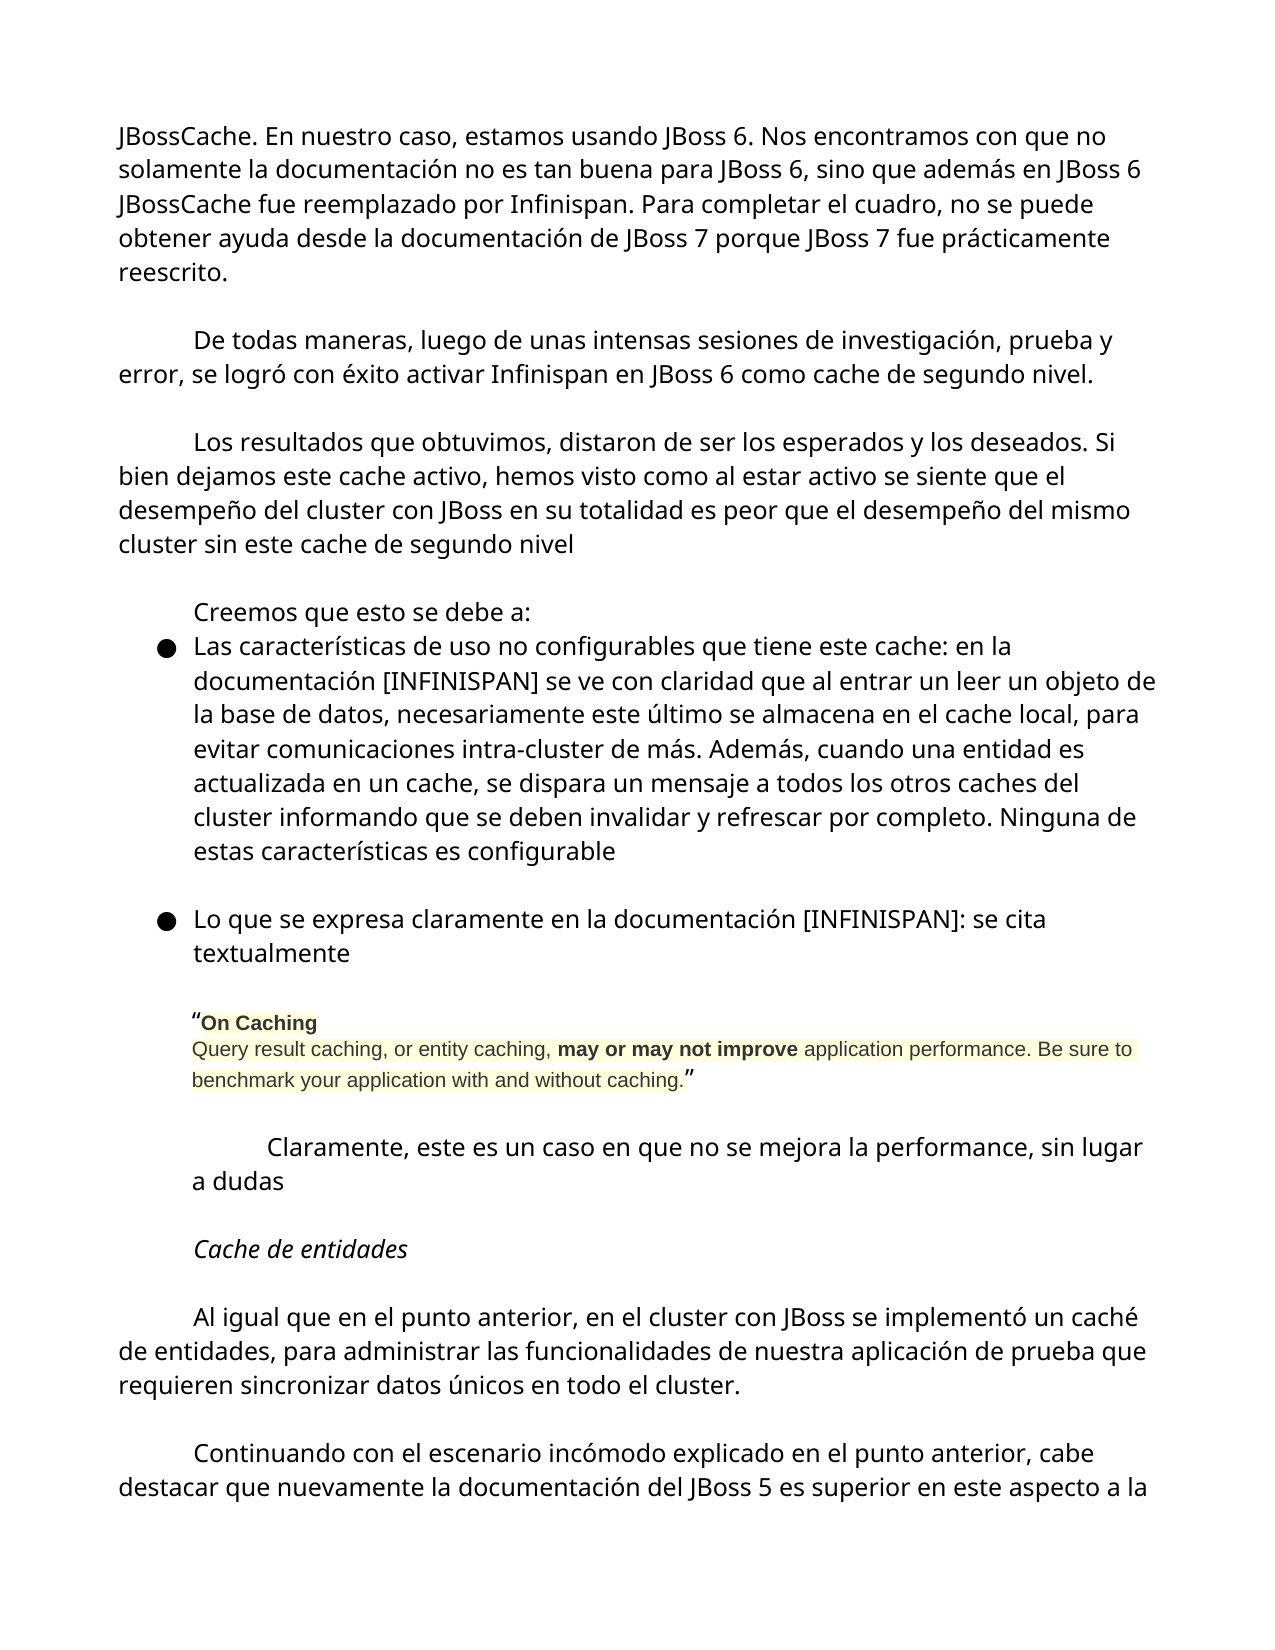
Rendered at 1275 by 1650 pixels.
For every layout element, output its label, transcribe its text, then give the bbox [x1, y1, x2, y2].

text JBossCache. En nuestro caso, estamos usando JBoss 6. Nos encontramos con que no solamente la documentación no es tan buena para JBoss 6, sino que además en JBoss 6 JBossCache fue reemplazado por Infinispan. Para completar el cuadro, no se puede obtener ayuda desde la documentación de JBoss 7 porque JBoss 7 fue prácticamente reescrito. [118, 118, 1157, 288]
list Las características de uso no configurables que tiene este cache: en la documentación [INFINISPAN] se ve con claridad que al entrar un leer un objeto de la base de datos, necesariamente este último se almacena en el cache local, para evitar comunicaciones intra-cluster de más. Además, cuando una entidad es actualizada en un cache, se dispara un mensaje a todos los otros caches del cluster informando que se deben invalidar y refrescar por completo. Ninguna de estas características es configurable [156, 629, 1157, 867]
text Creemos que esto se debe a: [118, 595, 1157, 629]
text Al igual que en el punto anterior, en el cluster con JBoss se implementó un caché de entidades, para administrar las funcionalidades de nuestra aplicación de prueba que requieren sincronizar datos únicos en todo el cluster. [118, 1299, 1157, 1402]
text Los resultados que obtuvimos, distaron de ser los esperados y los deseados. Si bien dejamos este cache activo, hemos visto como al estar activo se siente que el desempeño del cluster con JBoss en su totalidad es peor que el desempeño del mismo cluster sin este cache de segundo nivel [118, 425, 1157, 561]
text Query result caching, or entity caching, may or may not improve application performance. Be sure to benchmark your application with and without caching.” [192, 1038, 1157, 1095]
text Claramente, este es un caso en que no se mejora la performance, sin lugar a dudas [192, 1129, 1157, 1197]
text “On Caching [192, 1004, 1157, 1038]
list Lo que se expresa claramente en la documentación [INFINISPAN]: se cita textualmente [156, 902, 1157, 970]
text Continuando con el escenario incómodo explicado en el punto anterior, cabe destacar que nuevamente la documentación del JBoss 5 es superior en este aspecto a la [118, 1436, 1157, 1504]
text Cache de entidades [118, 1231, 1157, 1265]
text De todas maneras, luego de unas intensas sesiones de investigación, prueba y error, se logró con éxito activar Infinispan en JBoss 6 como cache de segundo nivel. [118, 322, 1157, 391]
